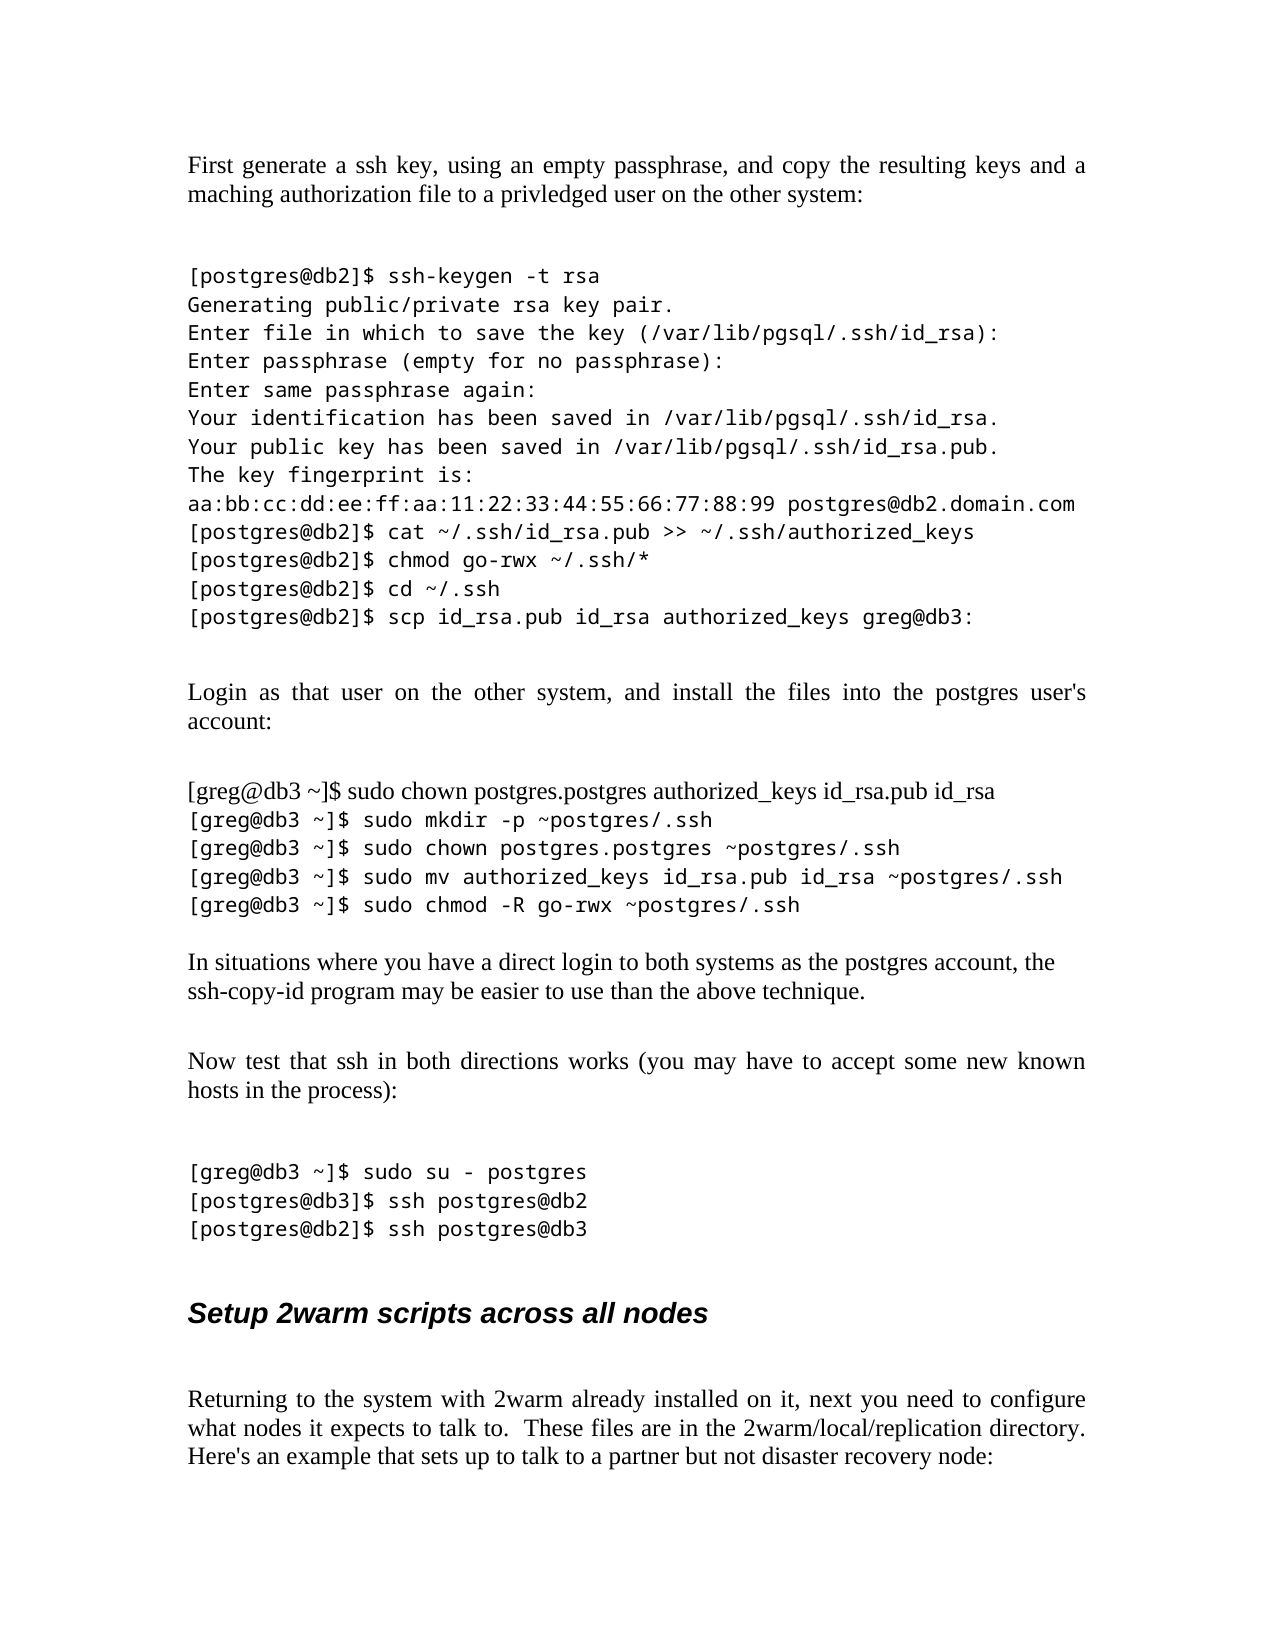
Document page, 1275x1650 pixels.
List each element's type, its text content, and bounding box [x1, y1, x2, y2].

text [postgres@db2]$ cat ~/.ssh/id_rsa.pub >> ~/.ssh/authorized_keys [187, 517, 1087, 546]
text Enter passphrase (empty for no passphrase): [187, 347, 1087, 375]
text aa:bb:cc:dd:ee:ff:aa:11:22:33:44:55:66:77:88:99 postgres@db2.domain.com [187, 489, 1087, 517]
text [greg@db3 ~]$ sudo mkdir -p ~postgres/.ssh [187, 805, 1087, 833]
text Generating public/private rsa key pair. [187, 290, 1087, 318]
text Login as that user on the other system, and install the files into the postgres user's account: [187, 677, 1087, 735]
text [greg@db3 ~]$ sudo chown postgres.postgres authorized_keys id_rsa.pub id_rsa [187, 776, 1087, 805]
text Your identification has been saved in /var/lib/pgsql/.ssh/id_rsa. [187, 403, 1087, 432]
text Returning to the system with 2warm already installed on it, next you need to configure what nodes it expects to talk to. These files are in the 2warm/local/replication directory. Here's an example that sets up to talk to a partner but not disaster recovery node: [187, 1384, 1087, 1470]
text [greg@db3 ~]$ sudo chown postgres.postgres ~postgres/.ssh [187, 833, 1087, 862]
text [postgres@db2]$ ssh-keygen -t rsa [187, 261, 1087, 290]
text Your public key has been saved in /var/lib/pgsql/.ssh/id_rsa.pub. [187, 432, 1087, 460]
text The key fingerprint is: [187, 460, 1087, 489]
text [greg@db3 ~]$ sudo mv authorized_keys id_rsa.pub id_rsa ~postgres/.ssh [187, 862, 1087, 890]
text Enter file in which to save the key (/var/lib/pgsql/.ssh/id_rsa): [187, 318, 1087, 347]
text Now test that ssh in both directions works (you may have to accept some new known hosts in the process): [187, 1046, 1087, 1104]
text [postgres@db2]$ ssh postgres@db3 [187, 1214, 1087, 1243]
subtitle Setup 2warm scripts across all nodes [187, 1297, 1087, 1330]
text [postgres@db2]$ chmod go-rwx ~/.ssh/* [187, 546, 1087, 574]
text Enter same passphrase again: [187, 375, 1087, 403]
text [greg@db3 ~]$ sudo su - postgres [187, 1157, 1087, 1186]
text [postgres@db3]$ ssh postgres@db2 [187, 1186, 1087, 1214]
text First generate a ssh key, using an empty passphrase, and copy the resulting keys and a maching authorization file to a privledged user on the other system: [187, 150, 1087, 207]
text [postgres@db2]$ cd ~/.ssh [187, 574, 1087, 602]
text [greg@db3 ~]$ sudo chmod -R go-rwx ~postgres/.ssh [187, 890, 1087, 919]
text [postgres@db2]$ scp id_rsa.pub id_rsa authorized_keys greg@db3: [187, 602, 1087, 631]
text In situations where you have a direct login to both systems as the postgres account, the ssh-copy-id program may be easier to use than the above technique. [187, 947, 1087, 1005]
